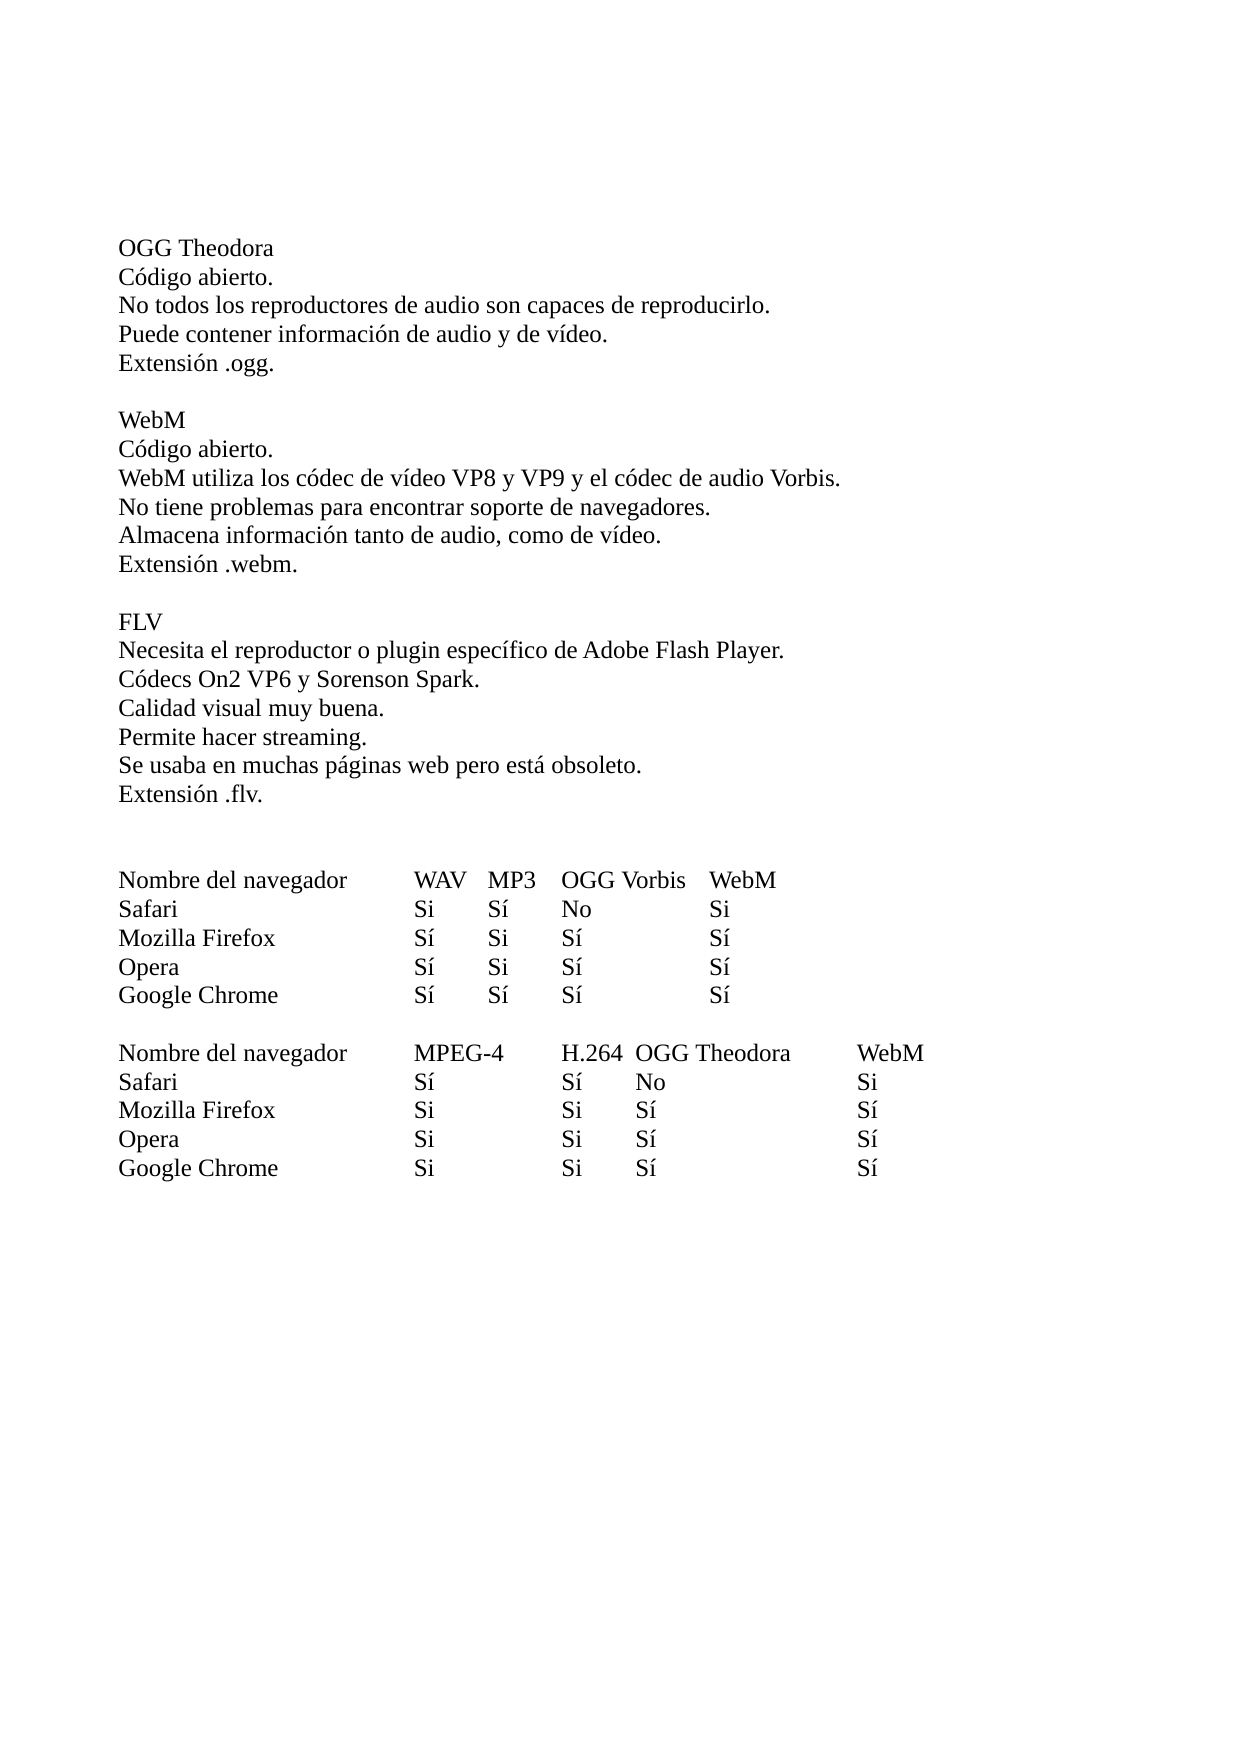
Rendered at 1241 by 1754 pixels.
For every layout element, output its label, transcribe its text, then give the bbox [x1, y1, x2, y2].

text Permite hacer streaming. [118, 722, 1122, 751]
text Opera Si Si Sí Sí [118, 1124, 1122, 1153]
text Google Chrome Si Si Sí Sí [118, 1153, 1122, 1182]
text WebM utiliza los códec de vídeo VP8 y VP9 y el códec de audio Vorbis. [118, 463, 1122, 492]
text Extensión .flv. [118, 779, 1122, 808]
text No tiene problemas para encontrar soporte de navegadores. [118, 492, 1122, 521]
text Mozilla Firefox Si Si Sí Sí [118, 1096, 1122, 1124]
text Nombre del navegador WAV MP3 OGG Vorbis WebM [118, 866, 1122, 894]
text Safari Si Sí No Si [118, 894, 1122, 923]
text Google Chrome Sí Sí Sí Sí [118, 981, 1122, 1009]
text Extensión .webm. [118, 549, 1122, 578]
text Códecs On2 VP6 y Sorenson Spark. [118, 664, 1122, 693]
text Nombre del navegador MPEG-4 H.264 OGG Theodora WebM [118, 1038, 1122, 1067]
text Mozilla Firefox Sí Si Sí Sí [118, 923, 1122, 952]
text FLV [118, 607, 1122, 636]
text WebM [118, 406, 1122, 434]
text Necesita el reproductor o plugin específico de Adobe Flash Player. [118, 636, 1122, 664]
text Puede contener información de audio y de vídeo. [118, 319, 1122, 348]
text Extensión .ogg. [118, 348, 1122, 377]
text Código abierto. [118, 262, 1122, 291]
text Calidad visual muy buena. [118, 693, 1122, 722]
text OGG Theodora [118, 233, 1122, 262]
text Safari Sí Sí No Si [118, 1067, 1122, 1096]
text Almacena información tanto de audio, como de vídeo. [118, 521, 1122, 549]
text Se usaba en muchas páginas web pero está obsoleto. [118, 751, 1122, 779]
text No todos los reproductores de audio son capaces de reproducirlo. [118, 291, 1122, 319]
text Código abierto. [118, 434, 1122, 463]
text Opera Sí Si Sí Sí [118, 952, 1122, 981]
